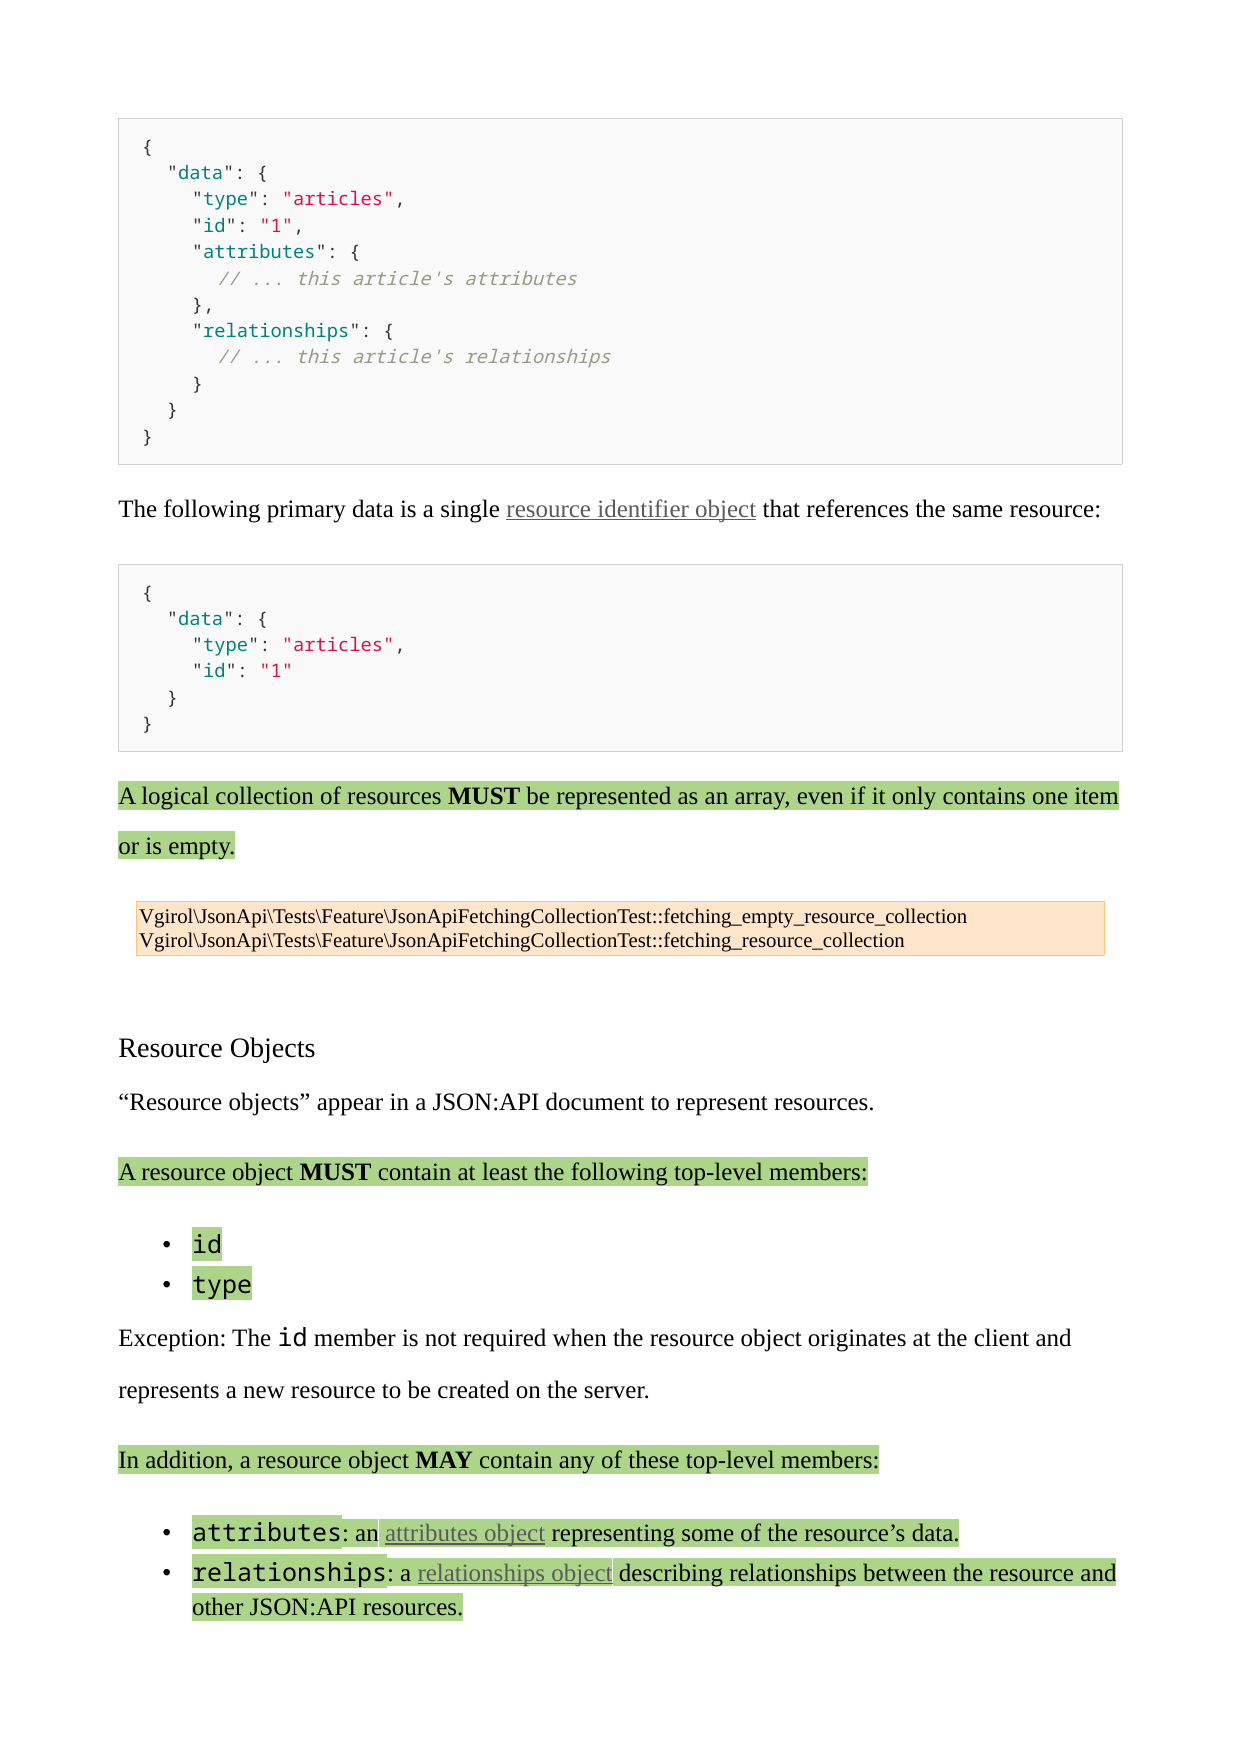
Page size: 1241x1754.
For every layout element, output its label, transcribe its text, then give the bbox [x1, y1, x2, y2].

text A resource object MUST contain at least the following top-level members: [118, 1157, 1122, 1186]
text "id": "1", [119, 196, 1122, 223]
list relationships: a relationships object describing relationships between the resource and other JSON:API resources. [162, 1554, 1122, 1621]
text }, [119, 275, 1122, 302]
text }, [524, 276, 530, 284]
text “Resource objects” appear in a JSON:API document to represent resources. [118, 1087, 1122, 1116]
text } [592, 354, 598, 362]
text } [535, 354, 541, 362]
text // ... this article's relationships [119, 328, 1122, 354]
text "type": "articles", [119, 616, 1122, 642]
text A logical collection of resources MUST be represented as an array, even if it only contains one item or is empty. [118, 781, 1122, 859]
text Vgirol\JsonApi\Tests\Feature\JsonApiFetchingCollectionTest::fetching_empty_resource_collection [137, 902, 1104, 925]
text "id": "1" [119, 642, 1122, 668]
text { [119, 565, 1122, 589]
text The following primary data is a single resource identifier object that references the same resource: [118, 494, 1122, 522]
subtitle Resource Objects [118, 1031, 1122, 1064]
text // ... this article's attributes [119, 249, 1122, 275]
text "data": { [119, 144, 1122, 170]
text } [119, 407, 1122, 464]
text { [119, 119, 1122, 144]
text "data": { [119, 589, 1122, 616]
text Vgirol\JsonApi\Tests\Feature\JsonApiFetchingCollectionTest::fetching_resource_collection [137, 925, 1104, 955]
text In addition, a resource object MAY contain any of these top-level members: [118, 1445, 1122, 1474]
list id [162, 1227, 1122, 1261]
text "type": "articles", [119, 170, 1122, 196]
text Exception: The id member is not required when the resource object originates at the client and represents a new resource to be created on the server. [118, 1320, 1122, 1404]
text } [119, 694, 1122, 751]
text } [119, 354, 1122, 381]
text "relationships": { [119, 302, 1122, 328]
text } [119, 381, 1122, 407]
list attributes: an attributes object representing some of the resource’s data. [162, 1515, 1122, 1549]
text } [119, 668, 1122, 694]
text "attributes": { [119, 223, 1122, 249]
list type [162, 1266, 1122, 1300]
